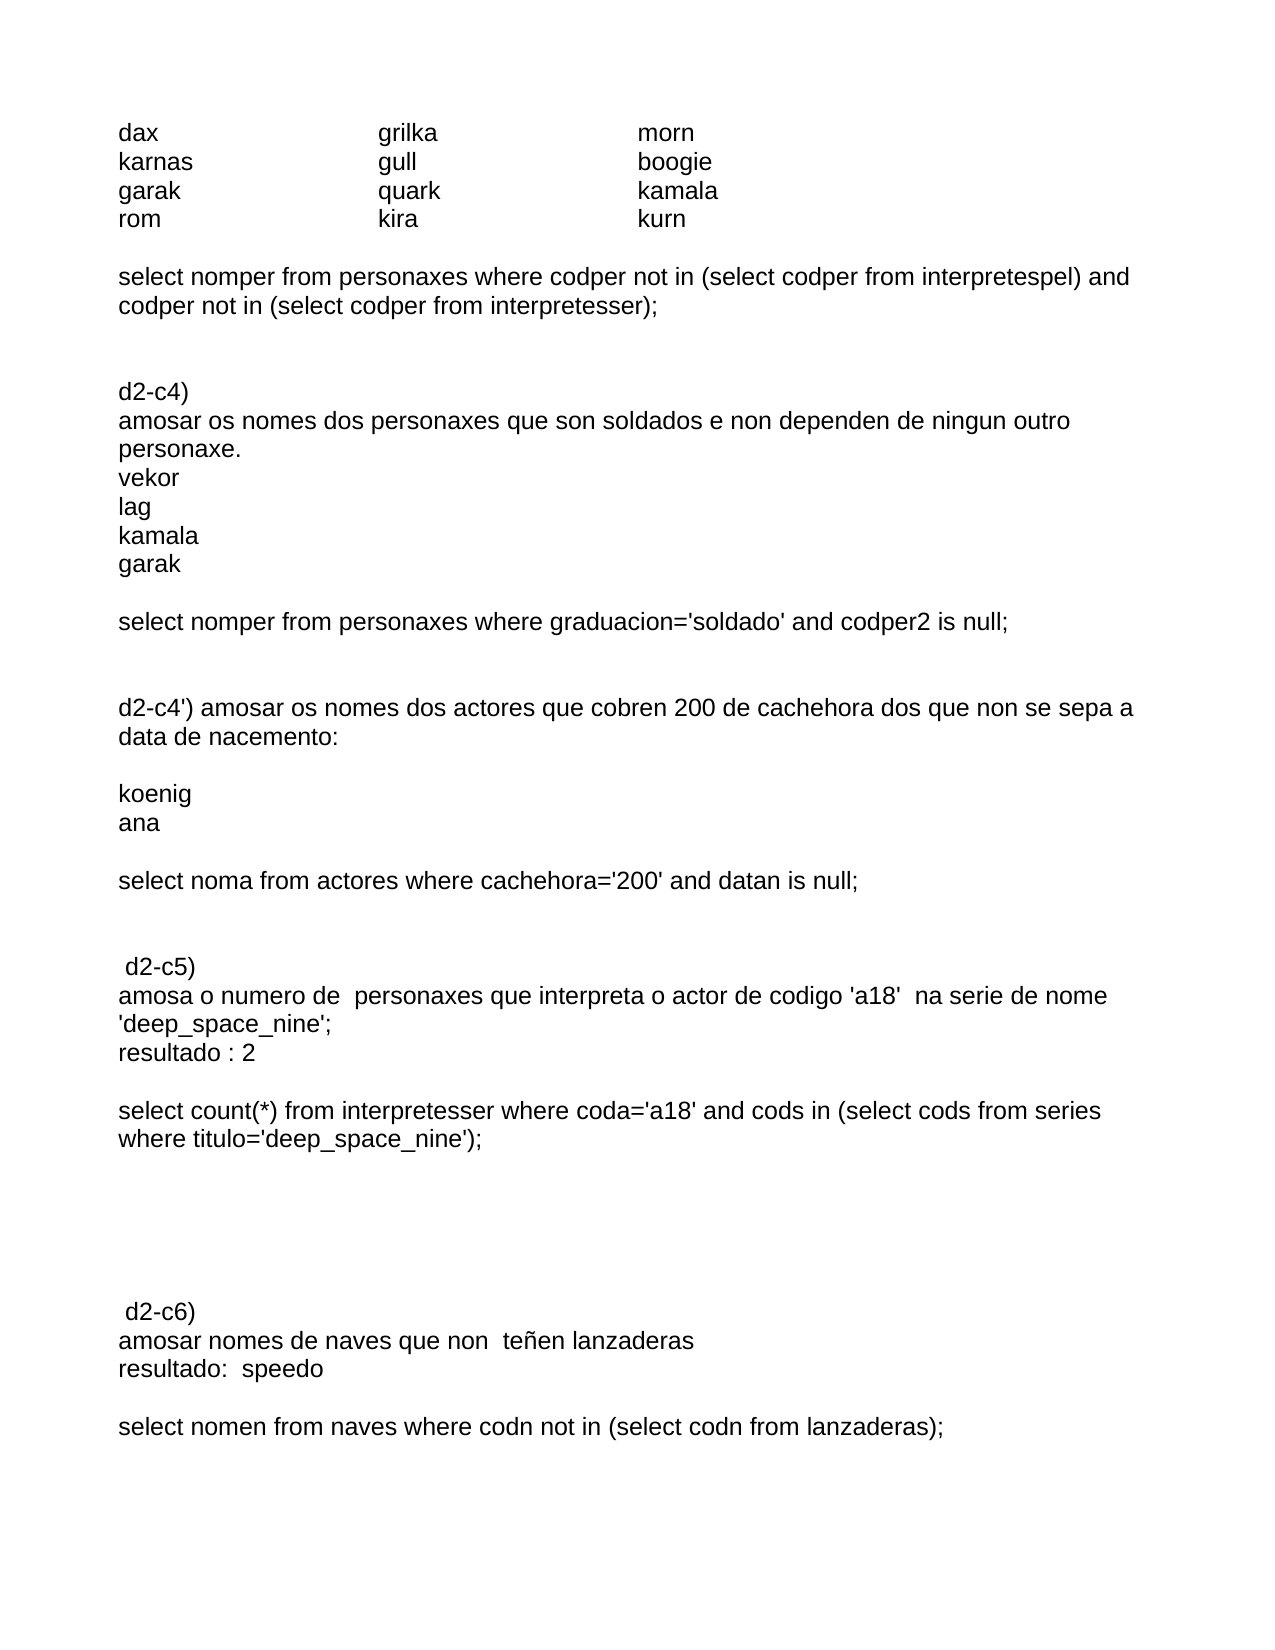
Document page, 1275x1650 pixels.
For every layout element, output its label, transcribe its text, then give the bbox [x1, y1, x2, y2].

text d2-c5) [118, 952, 1157, 981]
text kamala [118, 521, 1157, 549]
text kurn [637, 204, 897, 233]
text garak [118, 176, 378, 204]
text select nomen from naves where codn not in (select codn from lanzaderas); [118, 1412, 1157, 1441]
text koenig [118, 779, 1157, 808]
text d2-c4) [118, 377, 1157, 406]
text resultado: speedo [118, 1354, 1157, 1383]
text amosar nomes de naves que non teñen lanzaderas [118, 1326, 1157, 1354]
text d2-c4') amosar os nomes dos actores que cobren 200 de cachehora dos que non se sepa a data de nacemento: [118, 693, 1157, 751]
text dax [118, 118, 378, 147]
text gull [378, 147, 637, 176]
text ana [118, 808, 1157, 837]
text resultado : 2 [118, 1038, 1157, 1067]
text karnas [118, 147, 378, 176]
text grilka [378, 118, 637, 147]
text select nomper from personaxes where codper not in (select codper from interpretespel) and codper not in (select codper from interpretesser); [118, 262, 1157, 319]
text amosa o numero de personaxes que interpreta o actor de codigo 'a18' na serie de nome 'deep_space_nine'; [118, 981, 1157, 1038]
text lag [118, 492, 1157, 521]
text vekor [118, 463, 1157, 492]
text d2-c6) [118, 1297, 1157, 1326]
text kamala [637, 176, 897, 204]
text rom [118, 204, 378, 233]
text morn [637, 118, 897, 147]
text garak [118, 549, 1157, 578]
text select nomper from personaxes where graduacion='soldado' and codper2 is null; [118, 607, 1157, 636]
text kira [378, 204, 637, 233]
text boogie [637, 147, 897, 176]
text amosar os nomes dos personaxes que son soldados e non dependen de ningun outro personaxe. [118, 406, 1157, 463]
text select noma from actores where cachehora='200' and datan is null; [118, 866, 1157, 894]
text select count(*) from interpretesser where coda='a18' and cods in (select cods from series where titulo='deep_space_nine'); [118, 1096, 1157, 1153]
text quark [378, 176, 637, 204]
